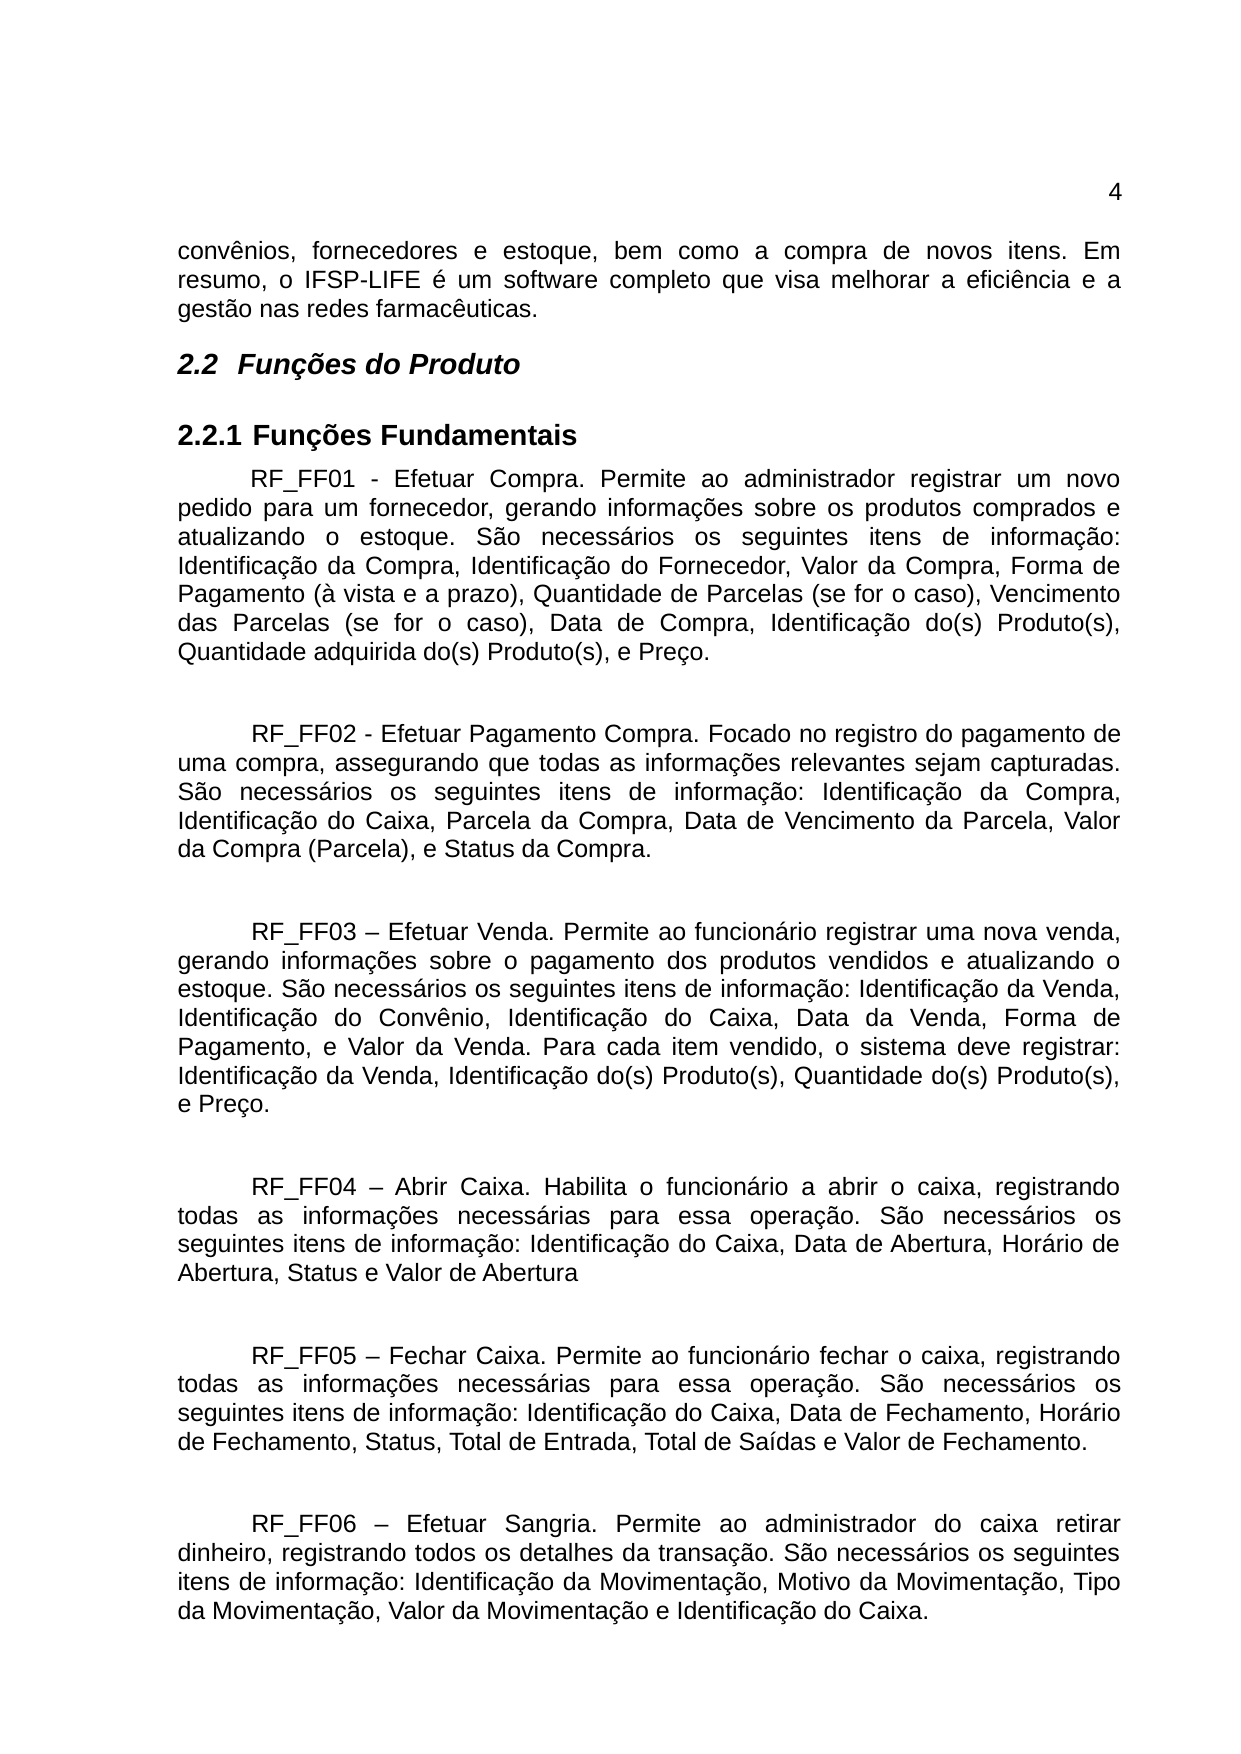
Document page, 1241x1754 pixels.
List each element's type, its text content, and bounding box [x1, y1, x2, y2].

text RF_FF04 – Abrir Caixa. Habilita o funcionário a abrir o caixa, registrando todas as informações necessárias para essa operação. São necessários os seguintes itens de informação: Identificação do Caixa, Data de Abertura, Horário de Abertura, Status e Valor de Abertura [177, 1172, 1122, 1287]
text convênios, fornecedores e estoque, bem como a compra de novos itens. Em resumo, o IFSP-LIFE é um software completo que visa melhorar a eficiência e a gestão nas redes farmacêuticas. [177, 236, 1122, 322]
subtitle Funções Fundamentais [177, 418, 1122, 452]
subtitle Funções do Produto [177, 347, 1122, 381]
text RF_FF02 - Efetuar Pagamento Compra. Focado no registro do pagamento de uma compra, assegurando que todas as informações relevantes sejam capturadas. São necessários os seguintes itens de informação: Identificação da Compra, Identificação do Caixa, Parcela da Compra, Data de Vencimento da Parcela, Valor da Compra (Parcela), e Status da Compra. [177, 719, 1122, 863]
text RF_FF05 – Fechar Caixa. Permite ao funcionário fechar o caixa, registrando todas as informações necessárias para essa operação. São necessários os seguintes itens de informação: Identificação do Caixa, Data de Fechamento, Horário de Fechamento, Status, Total de Entrada, Total de Saídas e Valor de Fechamento. [177, 1341, 1122, 1456]
text RF_FF01 - Efetuar Compra. Permite ao administrador registrar um novo pedido para um fornecedor, gerando informações sobre os produtos comprados e atualizando o estoque. São necessários os seguintes itens de informação: Identificação da Compra, Identificação do Fornecedor, Valor da Compra, Forma de Pagamento (à vista e a prazo), Quantidade de Parcelas (se for o caso), Vencimento das Parcelas (se for o caso), Data de Compra, Identificação do(s) Produto(s), Quantidade adquirida do(s) Produto(s), e Preço. [177, 464, 1122, 666]
text RF_FF06 – Efetuar Sangria. Permite ao administrador do caixa retirar dinheiro, registrando todos os detalhes da transação. São necessários os seguintes itens de informação: Identificação da Movimentação, Motivo da Movimentação, Tipo da Movimentação, Valor da Movimentação e Identificação do Caixa. [177, 1509, 1122, 1624]
text RF_FF03 – Efetuar Venda. Permite ao funcionário registrar uma nova venda, gerando informações sobre o pagamento dos produtos vendidos e atualizando o estoque. São necessários os seguintes itens de informação: Identificação da Venda, Identificação do Convênio, Identificação do Caixa, Data da Venda, Forma de Pagamento, e Valor da Venda. Para cada item vendido, o sistema deve registrar: Identificação da Venda, Identificação do(s) Produto(s), Quantidade do(s) Produto(s), e Preço. [177, 917, 1122, 1118]
